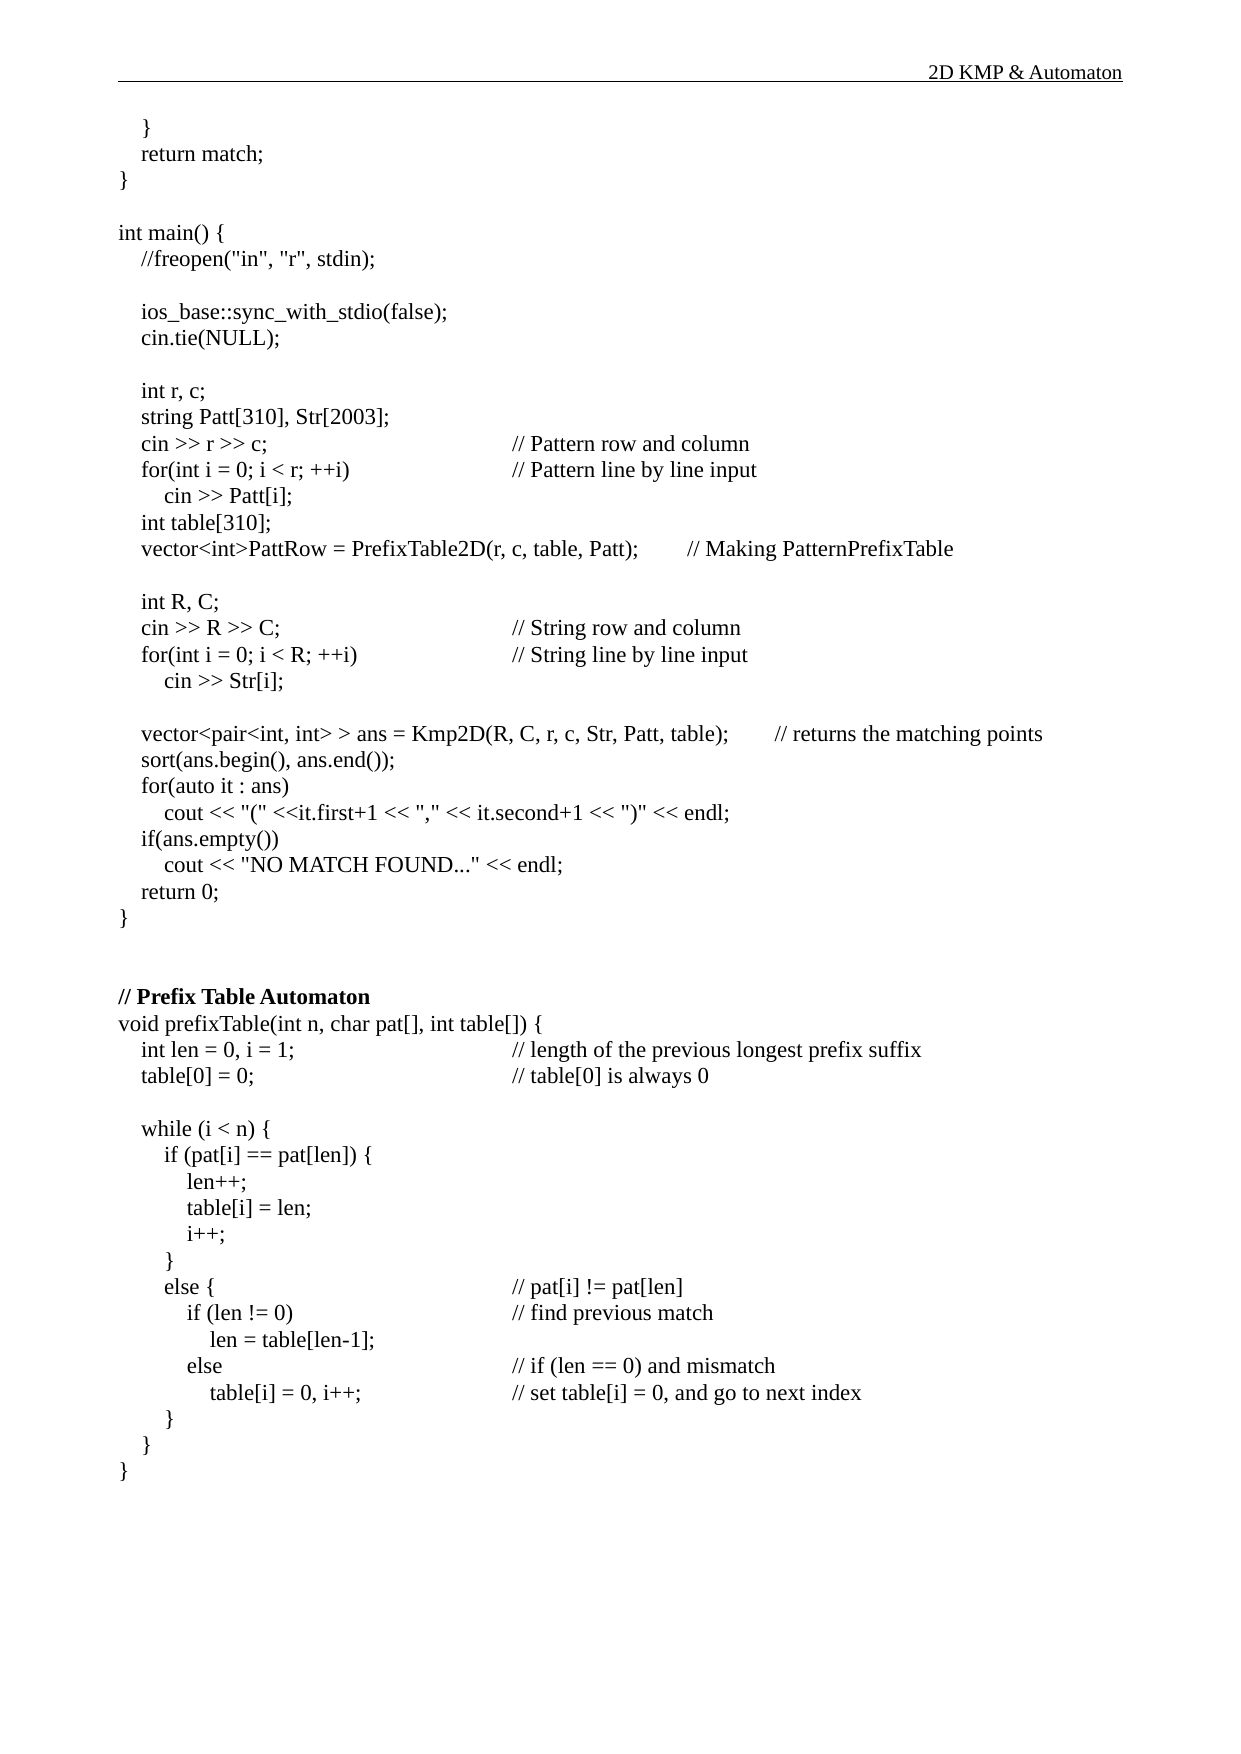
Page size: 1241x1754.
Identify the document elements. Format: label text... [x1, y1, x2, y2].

text ios_base::sync_with_stdio(false); [118, 298, 1122, 324]
text vector<int>PattRow = PrefixTable2D(r, c, table, Patt); // Making PatternPrefixTable [118, 535, 1122, 562]
text cin >> Str[i]; [118, 667, 1122, 693]
text cout << "NO MATCH FOUND..." << endl; [118, 851, 1122, 878]
text cin >> R >> C; // String row and column [118, 614, 1122, 641]
text else { // pat[i] != pat[len] [118, 1273, 1122, 1299]
text return match; [118, 140, 1122, 166]
text cout << "(" <<it.first+1 << "," << it.second+1 << ")" << endl; [118, 799, 1122, 825]
text // Prefix Table Automaton [118, 983, 1122, 1009]
text table[0] = 0; // table[0] is always 0 [118, 1062, 1122, 1089]
text table[i] = 0, i++; // set table[i] = 0, and go to next index [118, 1378, 1122, 1405]
text vector<pair<int, int> > ans = Kmp2D(R, C, r, c, Str, Patt, table); // returns the matching points [118, 720, 1122, 746]
text if (pat[i] == pat[len]) { [118, 1141, 1122, 1168]
text if(ans.empty()) [118, 825, 1122, 851]
text } [118, 904, 1122, 931]
text int main() { [118, 219, 1122, 245]
text int r, c; [118, 377, 1122, 403]
text for(auto it : ans) [118, 772, 1122, 799]
text } [118, 166, 1122, 193]
text sort(ans.begin(), ans.end()); [118, 746, 1122, 772]
text } [118, 113, 1122, 140]
text void prefixTable(int n, char pat[], int table[]) { [118, 1009, 1122, 1036]
text int len = 0, i = 1; // length of the previous longest prefix suffix [118, 1036, 1122, 1062]
text } [118, 1247, 1122, 1273]
text len = table[len-1]; [118, 1326, 1122, 1352]
text while (i < n) { [118, 1115, 1122, 1141]
text if (len != 0) // find previous match [118, 1299, 1122, 1326]
text } [118, 1458, 1122, 1484]
text //freopen("in", "r", stdin); [118, 245, 1122, 272]
text } [118, 1405, 1122, 1431]
text table[i] = len; [118, 1194, 1122, 1220]
text int table[310]; [118, 509, 1122, 535]
text return 0; [118, 878, 1122, 904]
text cin >> Patt[i]; [118, 482, 1122, 509]
text } [118, 1431, 1122, 1458]
text i++; [118, 1220, 1122, 1247]
text cin.tie(NULL); [118, 324, 1122, 351]
text else // if (len == 0) and mismatch [118, 1352, 1122, 1378]
text for(int i = 0; i < R; ++i) // String line by line input [118, 641, 1122, 667]
text int R, C; [118, 588, 1122, 614]
text cin >> r >> c; // Pattern row and column [118, 430, 1122, 456]
text for(int i = 0; i < r; ++i) // Pattern line by line input [118, 456, 1122, 482]
text len++; [118, 1168, 1122, 1194]
text string Patt[310], Str[2003]; [118, 403, 1122, 430]
